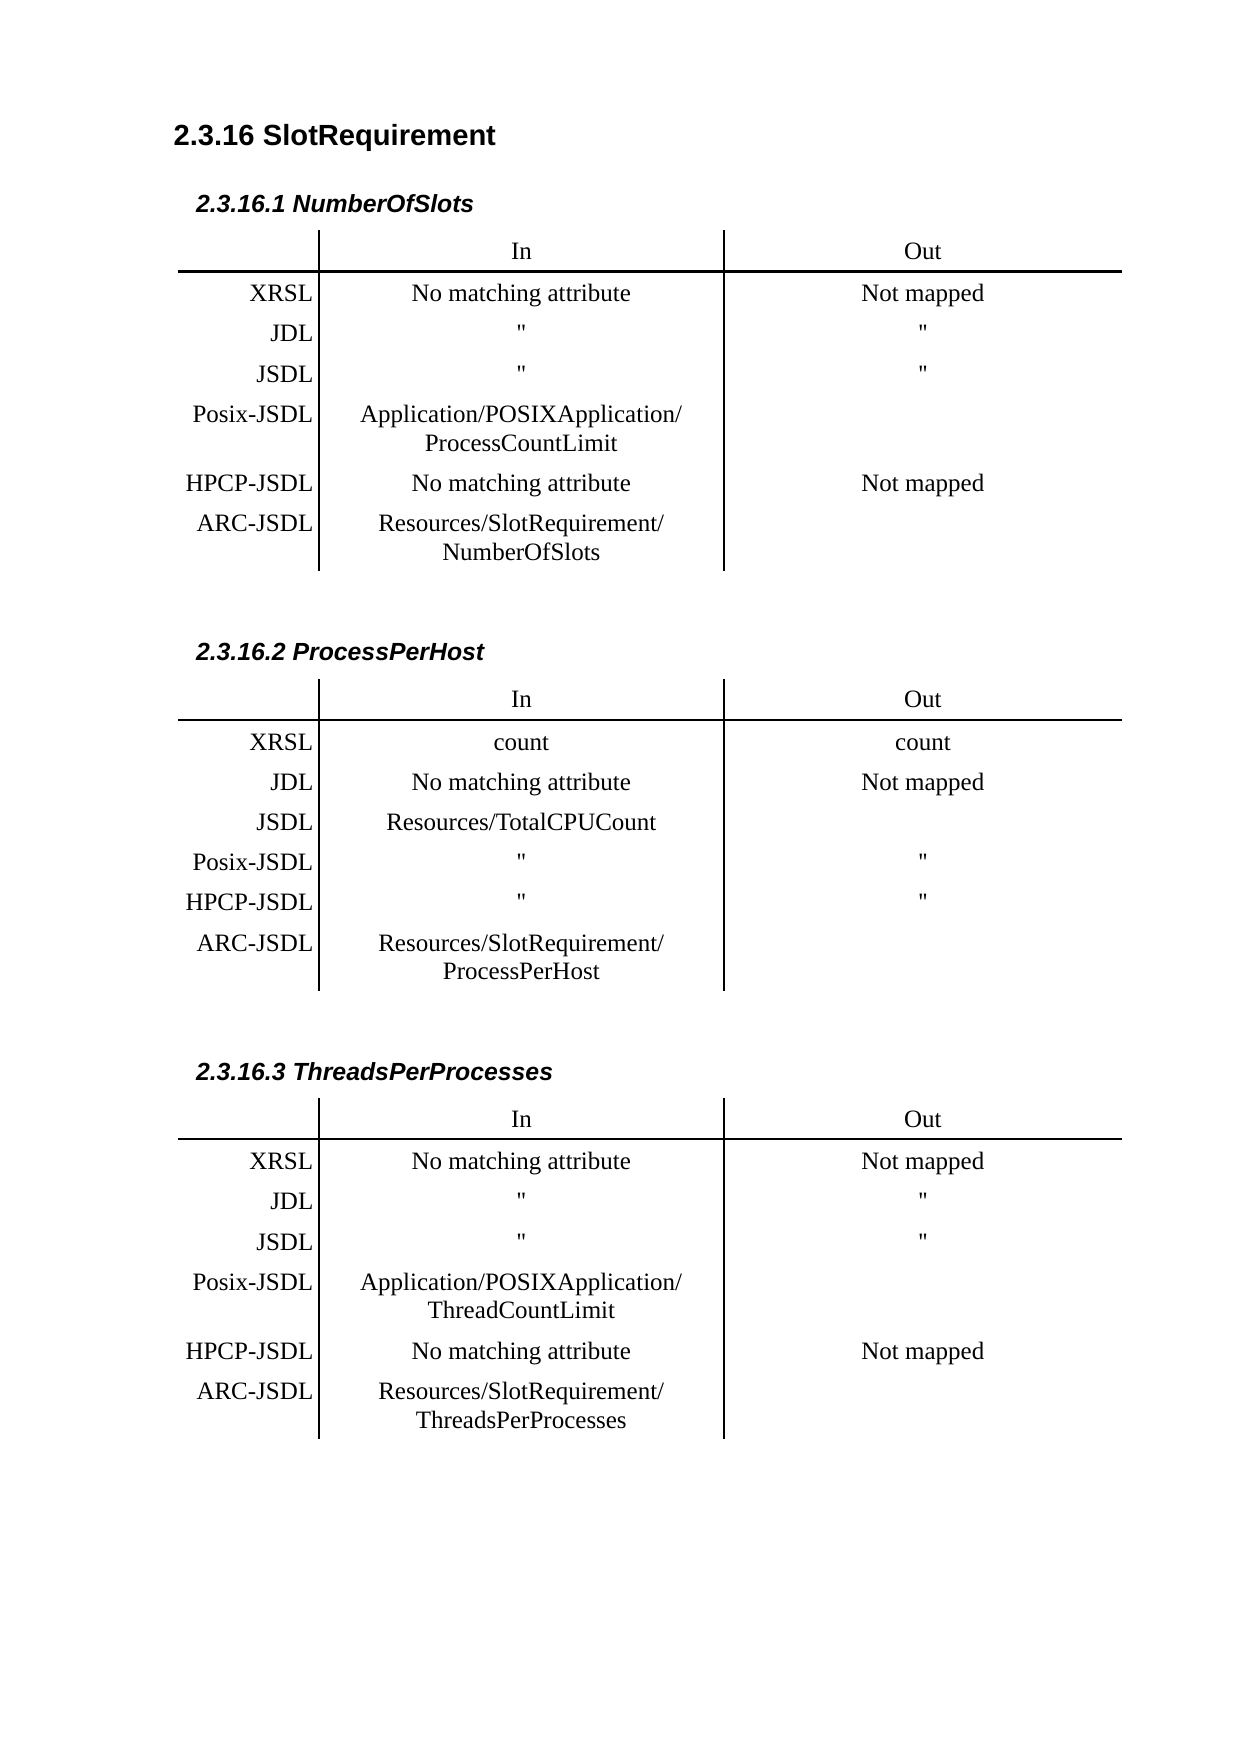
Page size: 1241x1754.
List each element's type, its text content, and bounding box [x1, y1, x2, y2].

table_cell No matching attribute [320, 761, 723, 801]
table_cell '' [320, 1181, 723, 1221]
table_cell JSDL [178, 801, 318, 841]
table_cell count [320, 721, 723, 761]
table_cell HPCP-JSDL [178, 462, 318, 502]
table_cell Not mapped [725, 1140, 1122, 1181]
table_cell '' [320, 313, 723, 353]
table_cell count [725, 721, 1122, 761]
table_cell '' [725, 353, 1122, 393]
table_cell Posix-JSDL [178, 1261, 318, 1330]
table_cell [725, 502, 1122, 571]
table_cell '' [725, 313, 1122, 353]
table_cell '' [725, 1181, 1122, 1221]
table_cell '' [725, 841, 1122, 882]
table_cell JDL [178, 313, 318, 353]
table_cell [725, 393, 1122, 462]
table_cell Not mapped [725, 273, 1122, 313]
table_cell No matching attribute [320, 273, 723, 313]
subtitle ThreadsPerProcesses [189, 1057, 1122, 1086]
table_cell '' [320, 841, 723, 882]
table_cell No matching attribute [320, 462, 723, 502]
table_cell '' [725, 882, 1122, 922]
table_header Out [725, 1098, 1122, 1138]
table_cell Not mapped [725, 761, 1122, 801]
table_cell JSDL [178, 353, 318, 393]
table_cell '' [725, 1221, 1122, 1261]
table_header Out [725, 230, 1122, 270]
table_cell Resources/SlotRequirement/ ProcessPerHost [320, 922, 723, 991]
table_cell ARC-JSDL [178, 1370, 318, 1439]
subtitle NumberOfSlots [189, 189, 1122, 218]
table_header Out [725, 679, 1122, 719]
table_cell Application/POSIXApplication/ ProcessCountLimit [320, 393, 723, 462]
table_cell [725, 1261, 1122, 1330]
table_cell XRSL [178, 273, 318, 313]
table_cell '' [320, 1221, 723, 1261]
table_cell [725, 922, 1122, 991]
table_cell Resources/SlotRequirement/ NumberOfSlots [320, 502, 723, 571]
table_header In [320, 679, 723, 719]
table_cell JSDL [178, 1221, 318, 1261]
table_cell ARC-JSDL [178, 922, 318, 991]
table_cell Application/POSIXApplication/ ThreadCountLimit [320, 1261, 723, 1330]
table_cell ARC-JSDL [178, 502, 318, 571]
table_cell [725, 1370, 1122, 1439]
subtitle ProcessPerHost [189, 637, 1122, 666]
table_cell Resources/SlotRequirement/ ThreadsPerProcesses [320, 1370, 723, 1439]
table_cell [725, 801, 1122, 841]
table_cell No matching attribute [320, 1330, 723, 1370]
table_cell No matching attribute [320, 1140, 723, 1181]
table_cell XRSL [178, 1140, 318, 1181]
table_header In [320, 230, 723, 270]
table_cell Not mapped [725, 462, 1122, 502]
table_header [178, 1098, 318, 1138]
table_header [178, 679, 318, 719]
table_header In [320, 1098, 723, 1138]
table_cell Resources/TotalCPUCount [320, 801, 723, 841]
table_cell XRSL [178, 721, 318, 761]
table_cell Not mapped [725, 1330, 1122, 1370]
table_cell Posix-JSDL [178, 841, 318, 882]
table_header [178, 230, 318, 270]
table_cell Posix-JSDL [178, 393, 318, 462]
table_cell HPCP-JSDL [178, 882, 318, 922]
table_cell JDL [178, 1181, 318, 1221]
table_cell '' [320, 882, 723, 922]
table_cell HPCP-JSDL [178, 1330, 318, 1370]
table_cell '' [320, 353, 723, 393]
table_cell JDL [178, 761, 318, 801]
